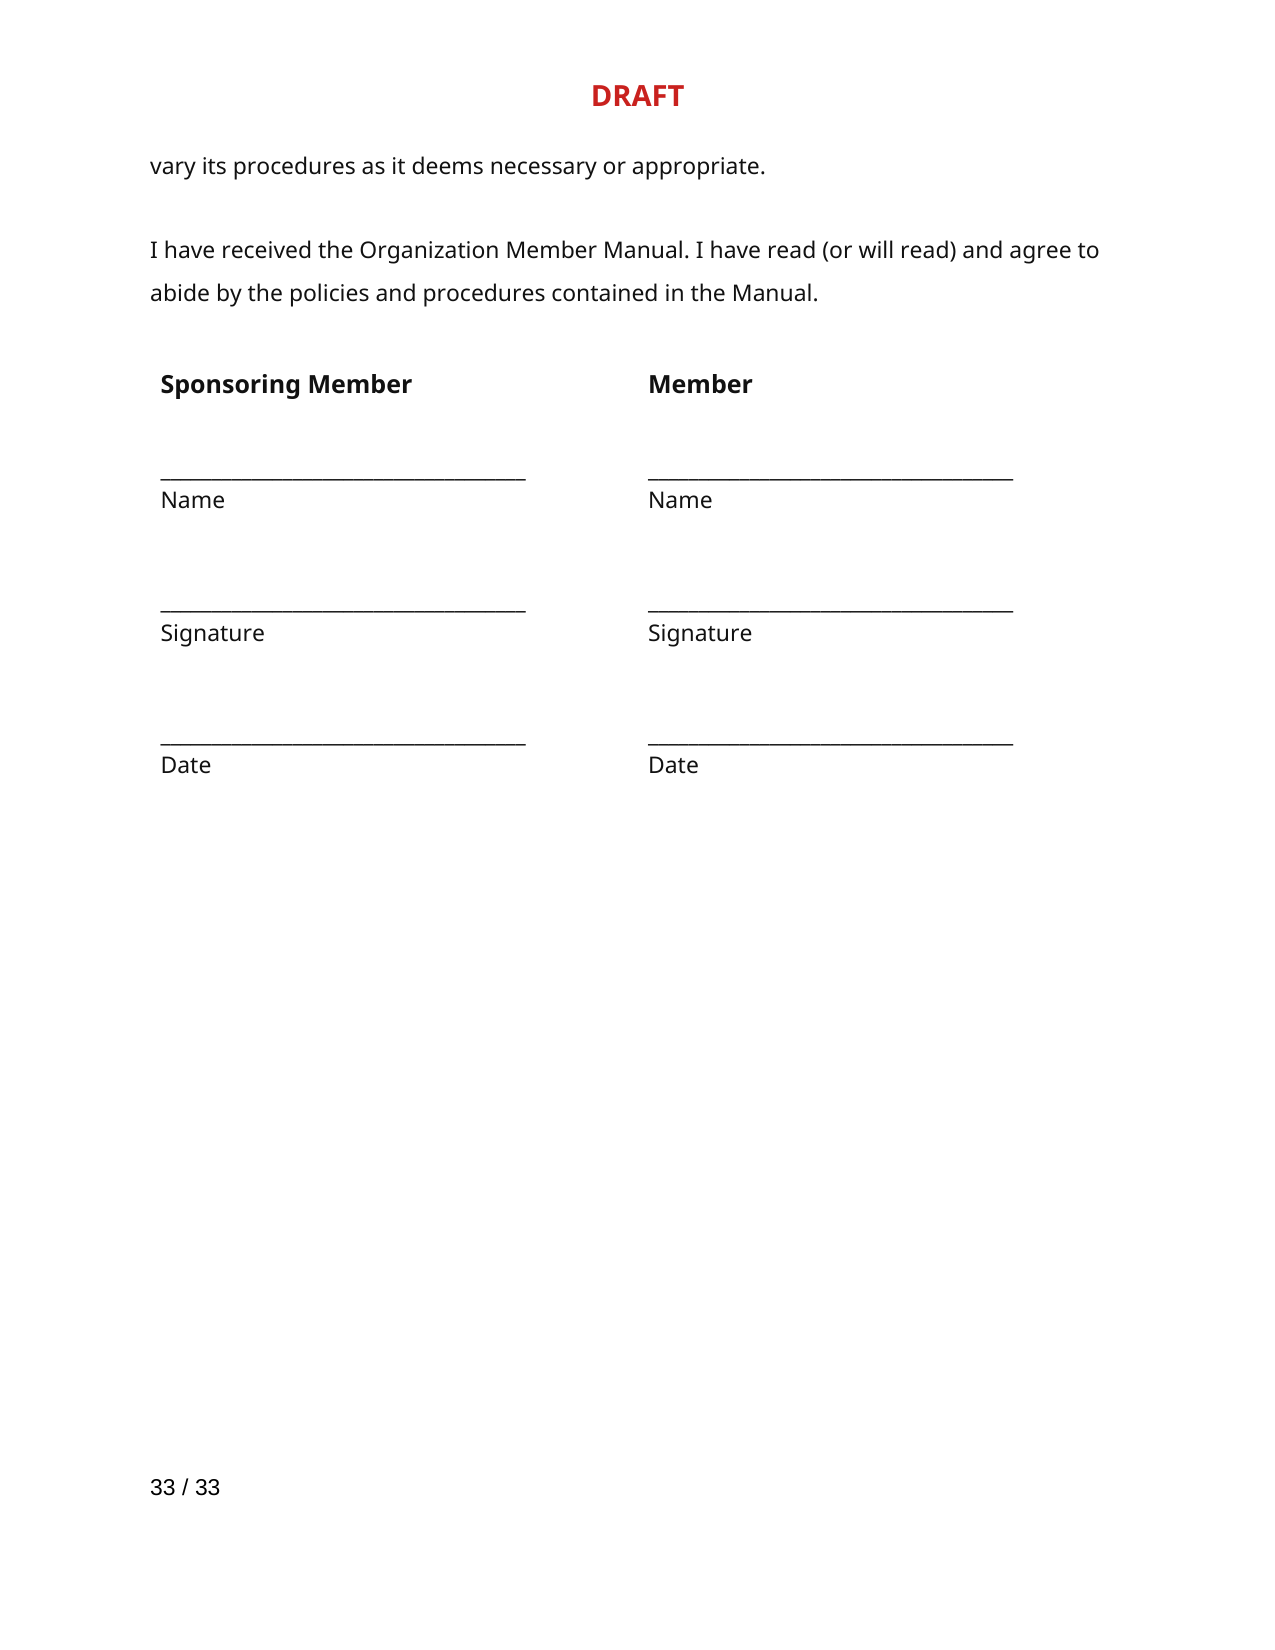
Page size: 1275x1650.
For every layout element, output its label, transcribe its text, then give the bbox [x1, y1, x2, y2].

table_cell ____________________________________ Signature [639, 575, 1124, 705]
table_cell ____________________________________ Signature [151, 575, 636, 705]
table_cell ____________________________________ Date [151, 708, 636, 838]
table_cell ____________________________________ Date [639, 708, 1124, 838]
table_cell ____________________________________ Name [639, 443, 1124, 573]
table_cell ____________________________________ Name [151, 443, 636, 573]
table_header Sponsoring Member [151, 357, 636, 440]
text I have received the Organization Member Manual. I have read (or will read) and agree to abide by the policies and procedures contained in the Manual. [150, 234, 1125, 308]
table_header Member [639, 357, 1124, 440]
text vary its procedures as it deems necessary or appropriate. [150, 150, 1125, 181]
